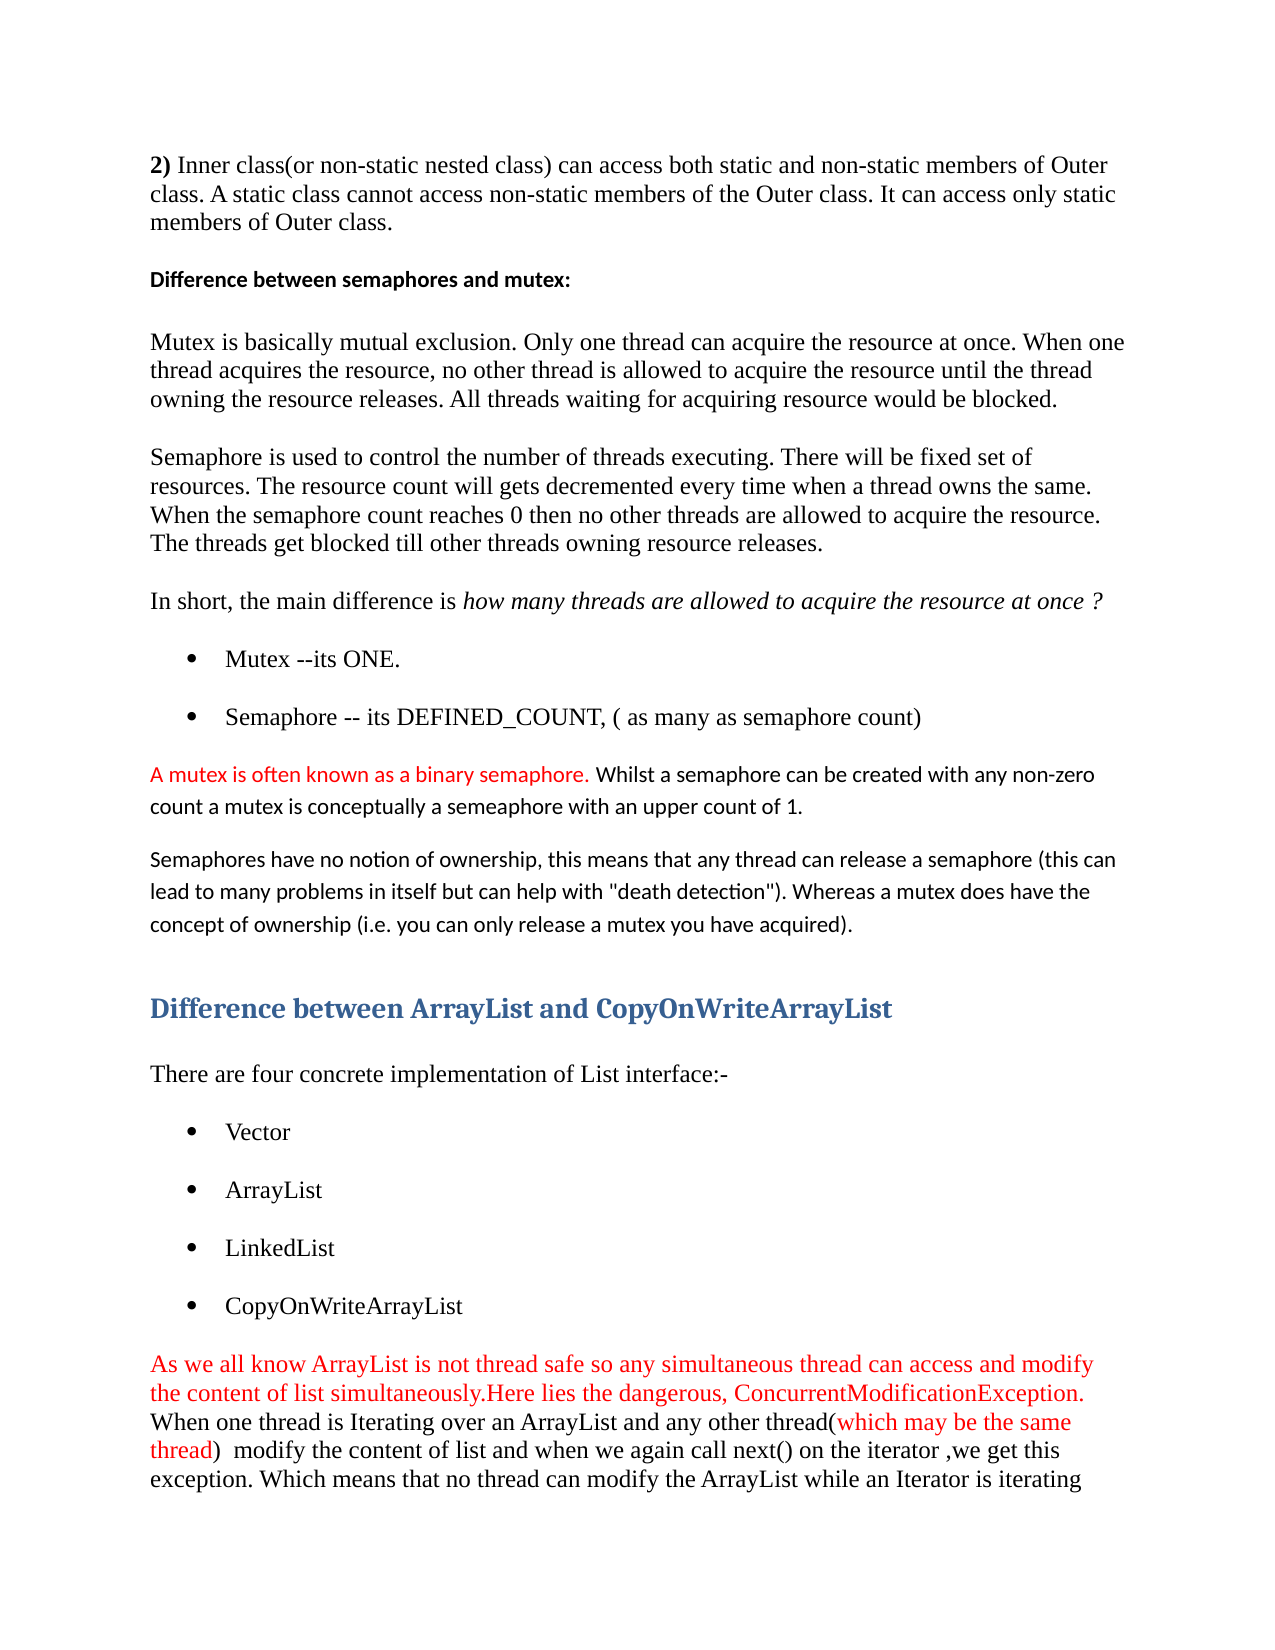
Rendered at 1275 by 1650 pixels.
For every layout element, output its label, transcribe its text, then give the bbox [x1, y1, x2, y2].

list LinkedList [187, 1233, 1125, 1262]
text 2) Inner class(or non-static nested class) can access both static and non-static members of Outer class. A static class cannot access non-static members of the Outer class. It can access only static members of Outer class. [150, 150, 1125, 236]
text As we all know ArrayList is not thread safe so any simultaneous thread can access and modify the content of list simultaneously.Here lies the dangerous, ConcurrentModificationException. When one thread is Iterating over an ArrayList and any other thread(which may be the same thread) modify the content of list and when we again call next() on the iterator ,we get this exception. Which means that no thread can modify the ArrayList while an Iterator is iterating [150, 1349, 1125, 1493]
subtitle Difference between ArrayList and CopyOnWriteArrayList [150, 992, 1125, 1025]
list CopyOnWriteArrayList [187, 1291, 1125, 1320]
list Mutex --its ONE. [187, 644, 1125, 673]
text There are four concrete implementation of List interface:- [150, 1059, 1125, 1088]
text Semaphore is used to control the number of threads executing. There will be fixed set of resources. The resource count will gets decremented every time when a thread owns the same. When the semaphore count reaches 0 then no other threads are allowed to acquire the resource. The threads get blocked till other threads owning resource releases. [150, 442, 1125, 557]
text Mutex is basically mutual exclusion. Only one thread can acquire the resource at once. When one thread acquires the resource, no other thread is allowed to acquire the resource until the thread owning the resource releases. All threads waiting for acquiring resource would be blocked. [150, 327, 1125, 413]
text Difference between semaphores and mutex: [150, 265, 1125, 293]
list ArrayList [187, 1175, 1125, 1204]
text A mutex is often known as a binary semaphore. Whilst a semaphore can be created with any non-zero count a mutex is conceptually a semeaphore with an upper count of 1. [150, 760, 1125, 820]
list Vector [187, 1117, 1125, 1146]
text Semaphores have no notion of ownership, this means that any thread can release a semaphore (this can lead to many problems in itself but can help with "death detection"). Whereas a mutex does have the concept of ownership (i.e. you can only release a mutex you have acquired). [150, 845, 1125, 938]
text In short, the main difference is how many threads are allowed to acquire the resource at once ? [150, 586, 1125, 615]
list Semaphore -- its DEFINED_COUNT, ( as many as semaphore count) [187, 702, 1125, 731]
